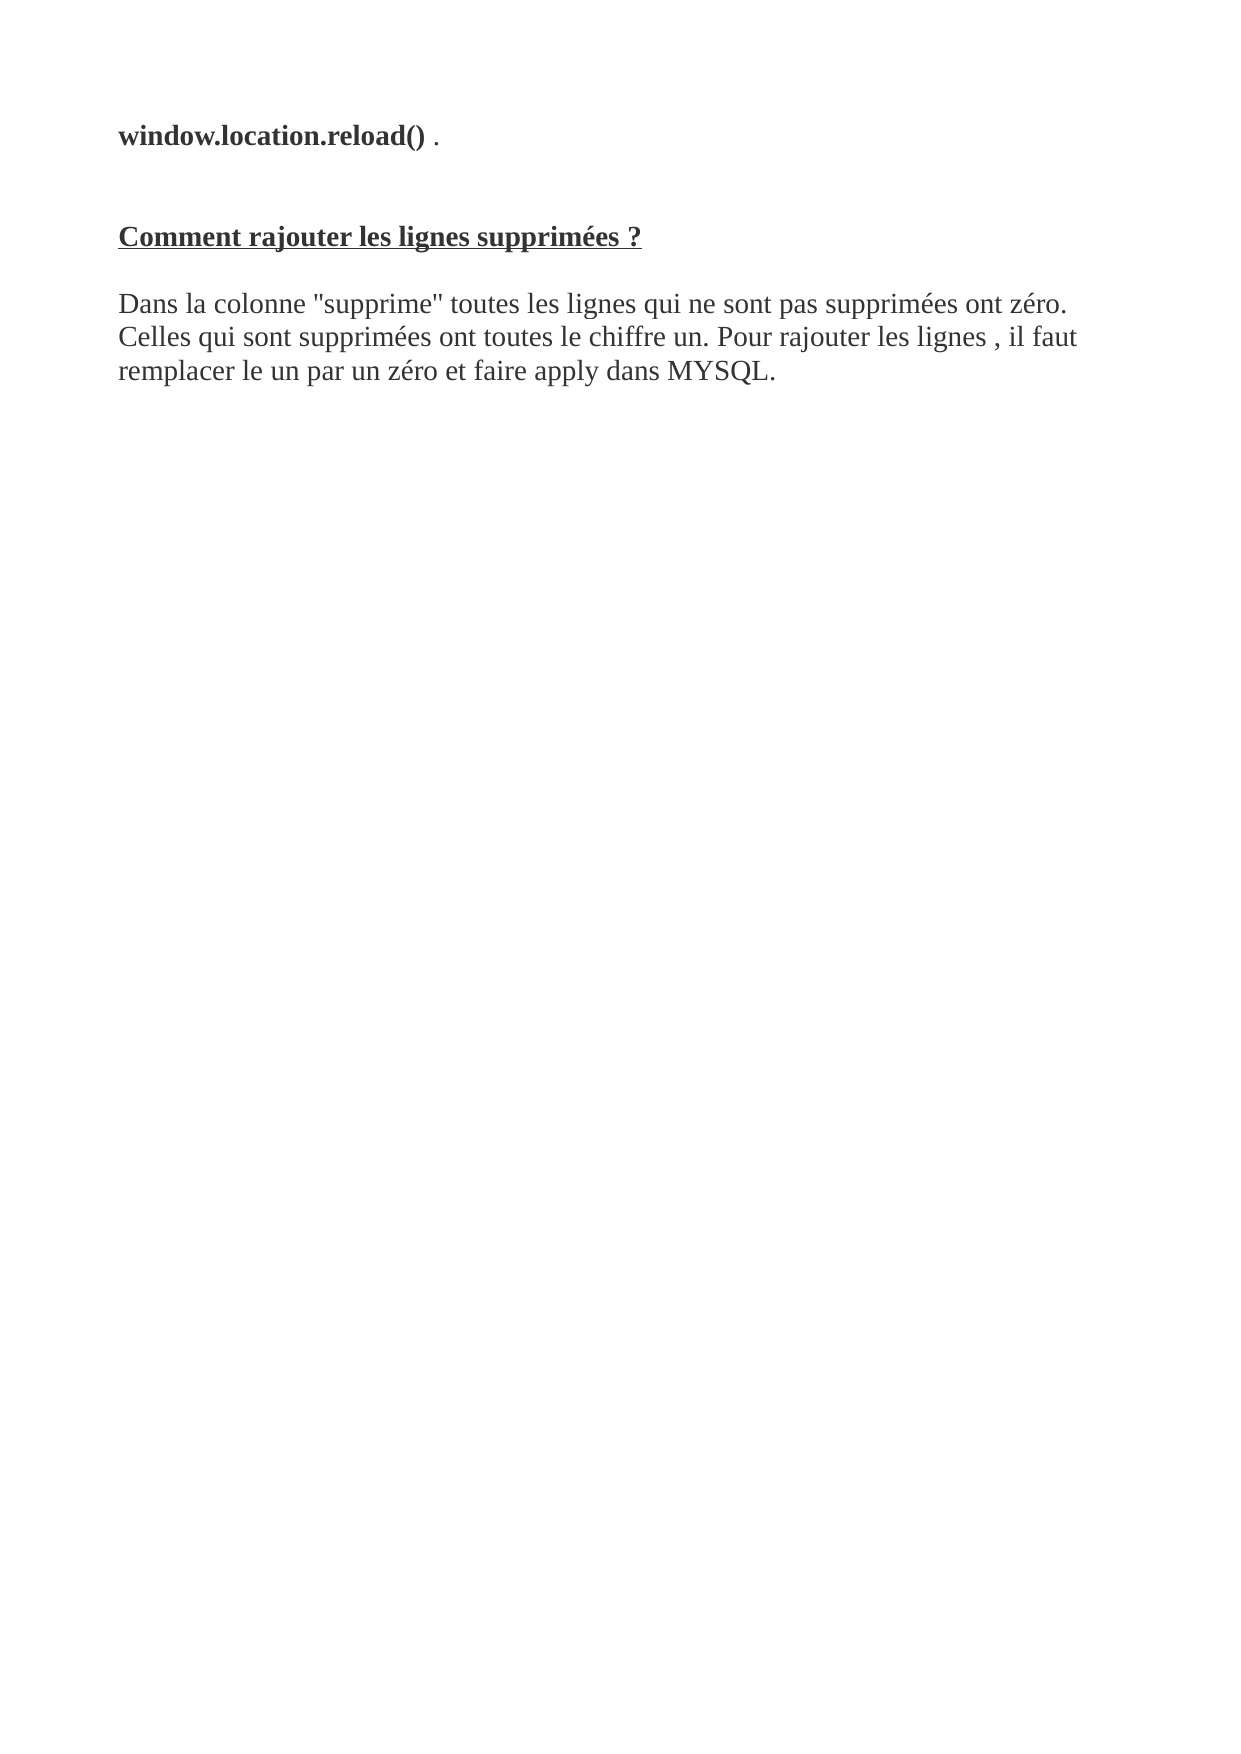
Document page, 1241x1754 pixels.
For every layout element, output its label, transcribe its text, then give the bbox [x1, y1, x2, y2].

text Dans la colonne ''supprime'' toutes les lignes qui ne sont pas supprimées ont zéro. Celles qui sont supprimées ont toutes le chiffre un. Pour rajouter les lignes , il faut remplacer le un par un zéro et faire apply dans MYSQL. [118, 286, 1122, 386]
text Comment rajouter les lignes supprimées ? [118, 219, 1122, 252]
text window.location.reload() . [118, 118, 1122, 152]
